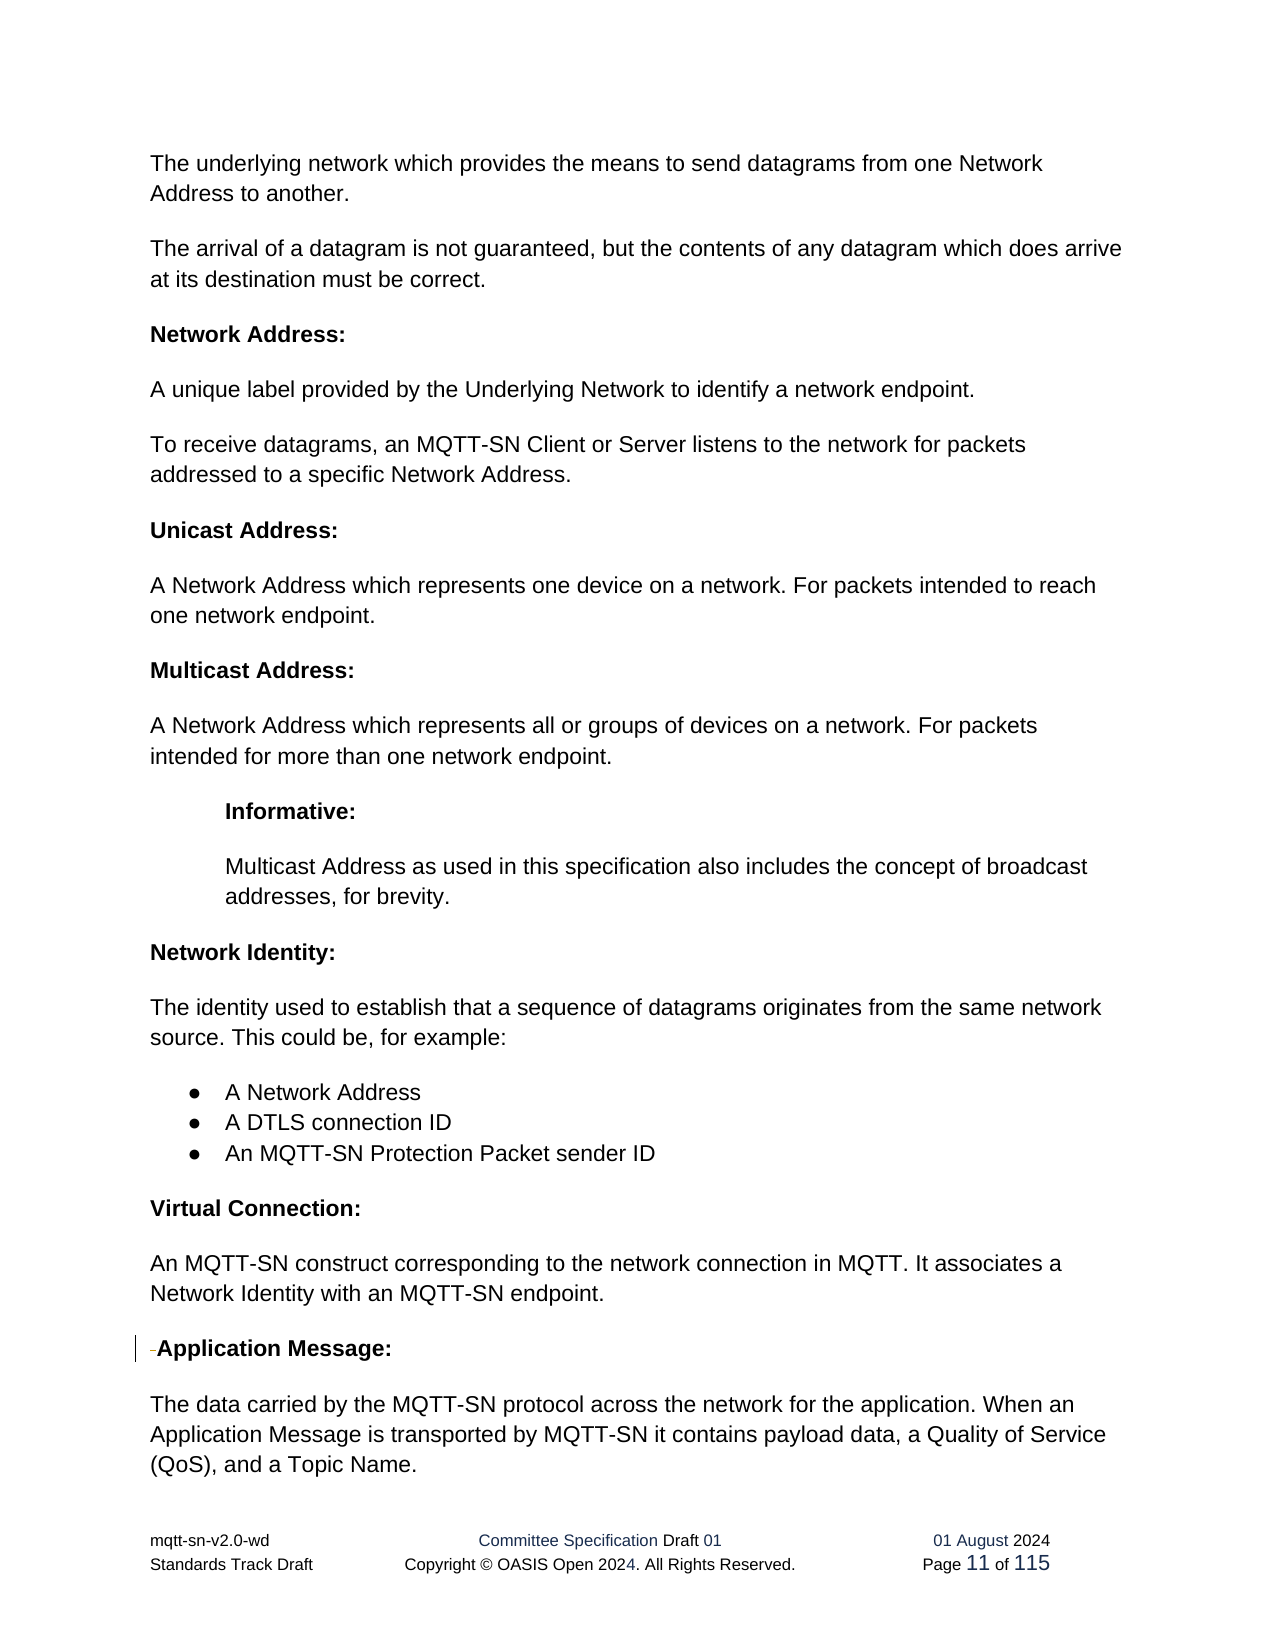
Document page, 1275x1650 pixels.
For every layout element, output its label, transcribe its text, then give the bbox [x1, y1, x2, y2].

text Multicast Address as used in this specification also includes the concept of broadcast addresses, for brevity. [225, 853, 1125, 910]
text The arrival of a datagram is not guaranteed, but the contents of any datagram which does arrive at its destination must be correct. [150, 235, 1125, 292]
text Network Address: [150, 321, 1125, 347]
text Virtual Connection: [150, 1195, 1125, 1221]
text Informative: [225, 798, 1125, 824]
text To receive datagrams, an MQTT-SN Client or Server listens to the network for packets addressed to a specific Network Address. [150, 431, 1125, 488]
text Unicast Address: [150, 517, 1125, 543]
text Application Message: [150, 1335, 1125, 1362]
text Network Identity: [150, 938, 1125, 965]
text The identity used to establish that a sequence of datagrams originates from the same network source. This could be, for example: [150, 994, 1125, 1050]
text The underlying network which provides the means to send datagrams from one Network Address to another. [150, 150, 1125, 207]
text A Network Address which represents all or groups of devices on a network. For packets intended for more than one network endpoint. [150, 712, 1125, 769]
list A DTLS connection ID [187, 1109, 1125, 1136]
text The data carried by the MQTT-SN protocol across the network for the application. When an Application Message is transported by MQTT-SN it contains payload data, a Quality of Service (QoS), and a Topic Name. [150, 1391, 1125, 1477]
text An MQTT-SN construct corresponding to the network connection in MQTT. It associates a Network Identity with an MQTT-SN endpoint. [150, 1250, 1125, 1307]
list An MQTT-SN Protection Packet sender ID [187, 1139, 1125, 1166]
text Multicast Address: [150, 657, 1125, 684]
text A unique label provided by the Underlying Network to identify a network endpoint. [150, 376, 1125, 402]
list A Network Address [187, 1079, 1125, 1106]
text A Network Address which represents one device on a network. For packets intended to reach one network endpoint. [150, 572, 1125, 628]
